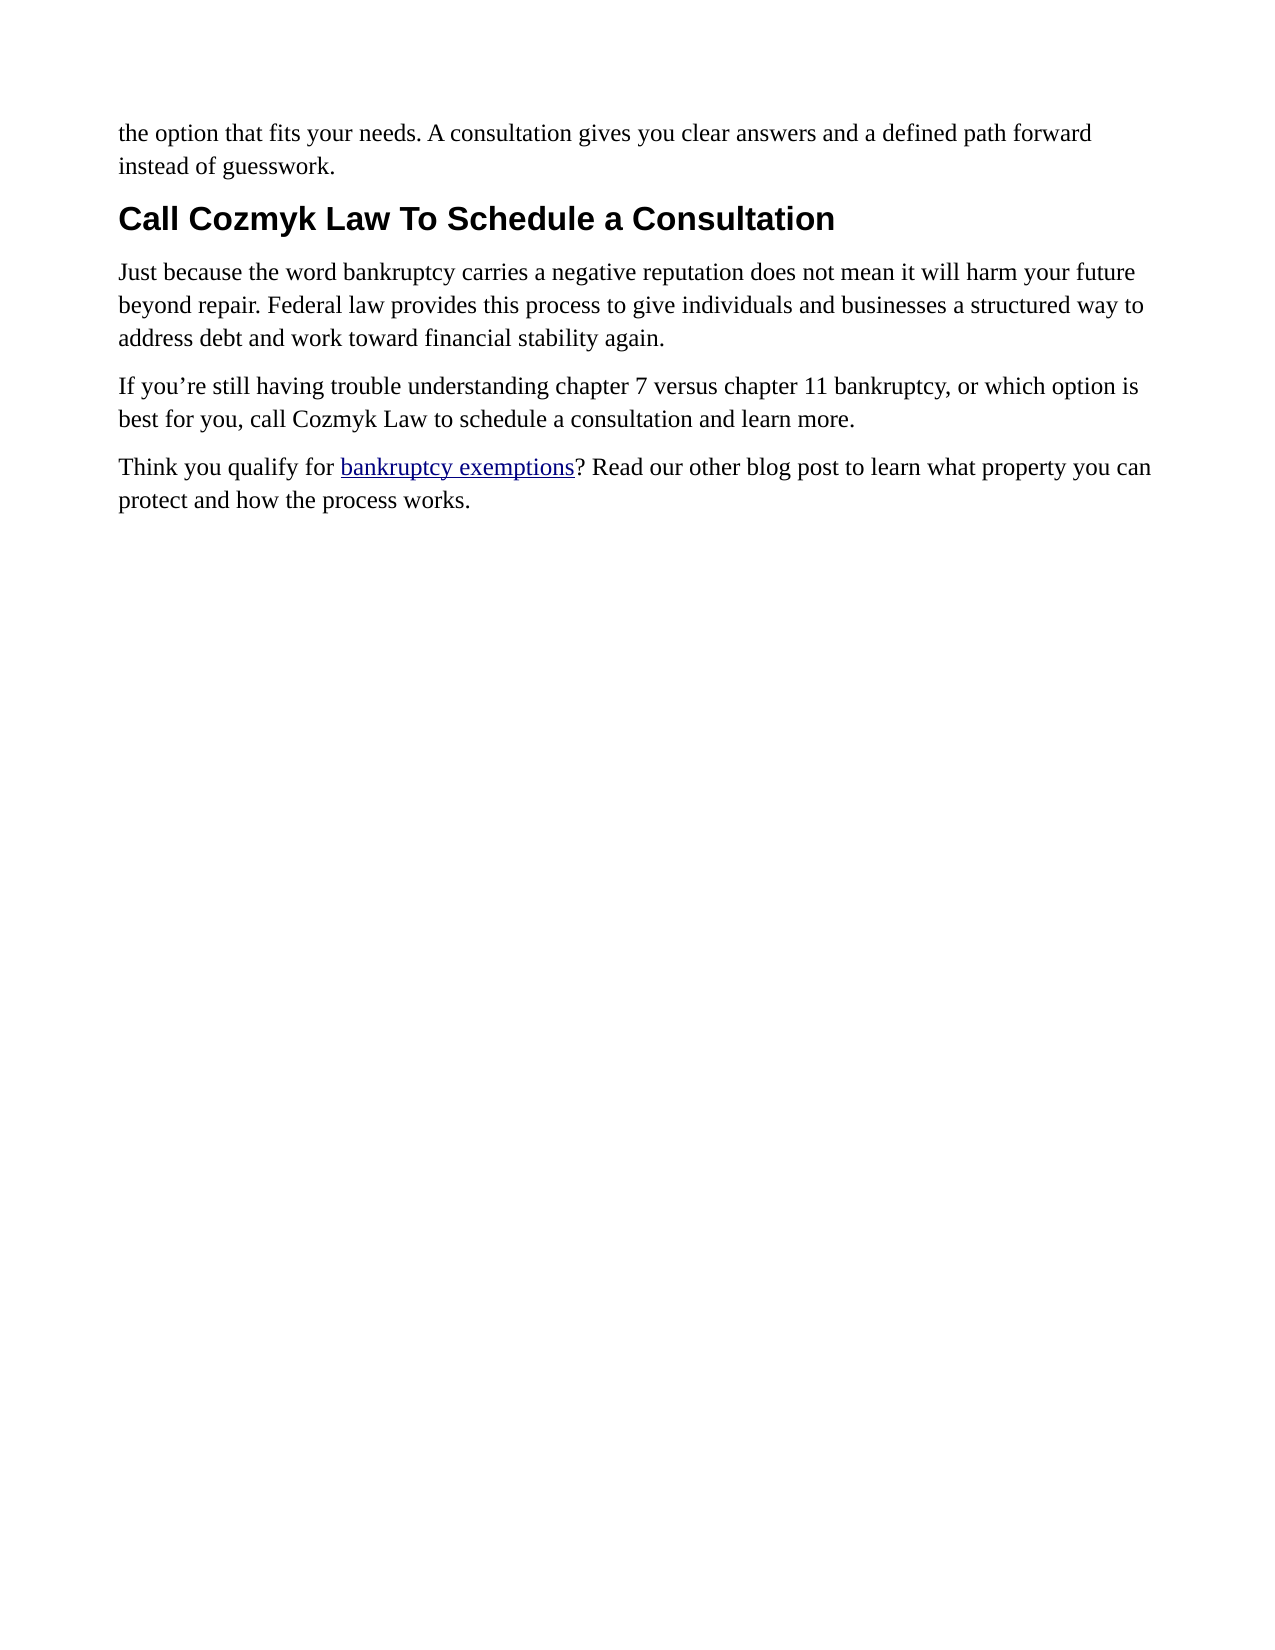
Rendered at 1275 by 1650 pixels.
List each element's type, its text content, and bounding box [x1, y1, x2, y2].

text Just because the word bankruptcy carries a negative reputation does not mean it will harm your future beyond repair. Federal law provides this process to give individuals and businesses a structured way to address debt and work toward financial stability again. [118, 257, 1157, 352]
subtitle Call Cozmyk Law To Schedule a Consultation [118, 199, 1157, 237]
text Think you qualify for bankruptcy exemptions? Read our other blog post to learn what property you can protect and how the process works. [118, 452, 1157, 513]
text If you’re still having trouble understanding chapter 7 versus chapter 11 bankruptcy, or which option is best for you, call Cozmyk Law to schedule a consultation and learn more. [118, 371, 1157, 433]
text the option that fits your needs. A consultation gives you clear answers and a defined path forward instead of guesswork. [118, 118, 1157, 180]
